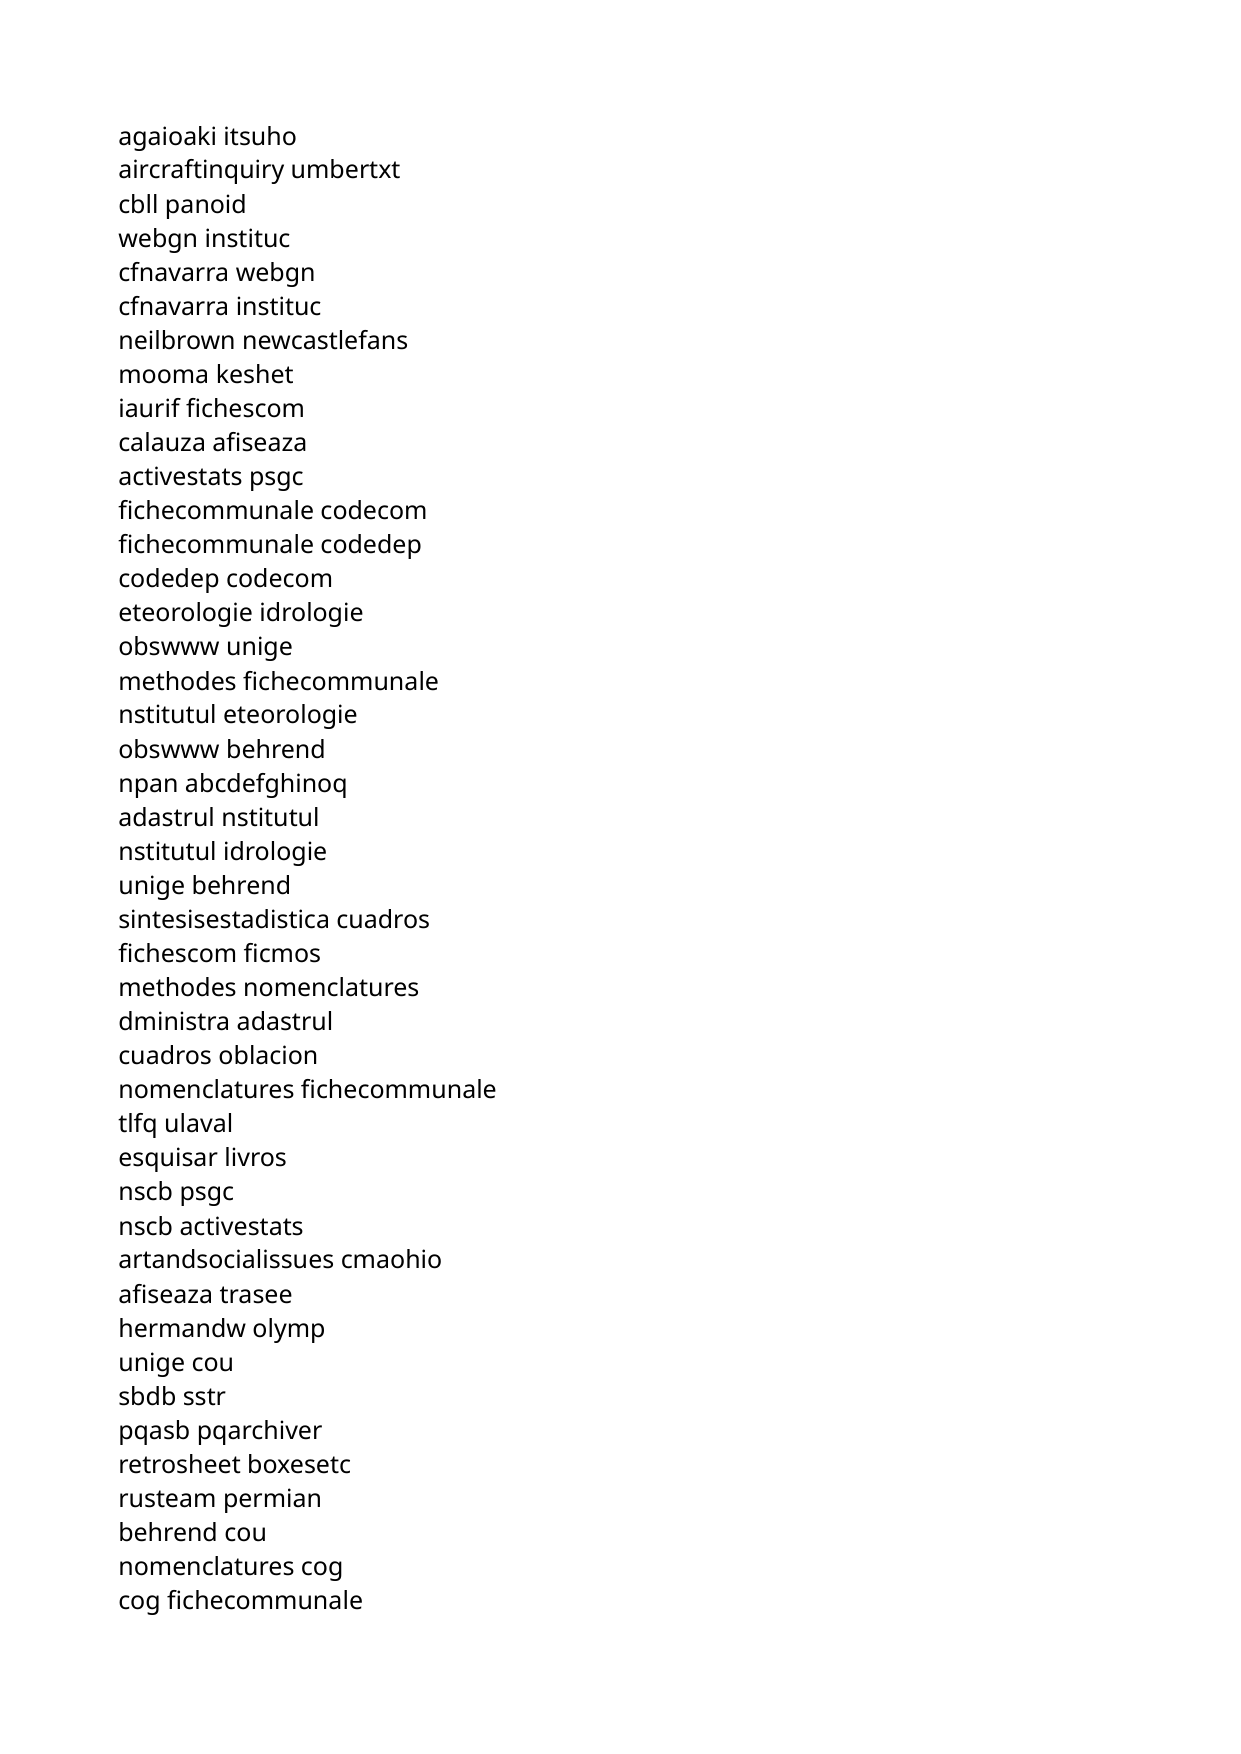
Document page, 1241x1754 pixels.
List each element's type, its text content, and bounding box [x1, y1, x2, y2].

text activestats psgc [118, 459, 1122, 493]
text methodes fichecommunale [118, 663, 1122, 697]
text afiseaza trasee [118, 1276, 1122, 1310]
text nstitutul eteorologie [118, 697, 1122, 731]
text pqasb pqarchiver [118, 1412, 1122, 1447]
text eteorologie idrologie [118, 595, 1122, 629]
text unige cou [118, 1344, 1122, 1378]
text methodes nomenclatures [118, 970, 1122, 1004]
text sbdb sstr [118, 1378, 1122, 1412]
text unige behrend [118, 867, 1122, 902]
text nscb activestats [118, 1208, 1122, 1242]
text dministra adastrul [118, 1004, 1122, 1038]
text iaurif fichescom [118, 391, 1122, 425]
text neilbrown newcastlefans [118, 322, 1122, 357]
text tlfq ulaval [118, 1106, 1122, 1140]
text obswww unige [118, 629, 1122, 663]
text esquisar livros [118, 1140, 1122, 1174]
text codedep codecom [118, 561, 1122, 595]
text fichescom ficmos [118, 936, 1122, 970]
text artandsocialissues cmaohio [118, 1242, 1122, 1276]
text nstitutul idrologie [118, 833, 1122, 867]
text cfnavarra webgn [118, 254, 1122, 288]
text cuadros oblacion [118, 1038, 1122, 1072]
text retrosheet boxesetc [118, 1447, 1122, 1481]
text aircraftinquiry umbertxt [118, 152, 1122, 186]
text cog fichecommunale [118, 1583, 1122, 1617]
text nomenclatures fichecommunale [118, 1072, 1122, 1106]
text mooma keshet [118, 357, 1122, 391]
text sintesisestadistica cuadros [118, 902, 1122, 936]
text fichecommunale codedep [118, 527, 1122, 561]
text behrend cou [118, 1515, 1122, 1549]
text rusteam permian [118, 1481, 1122, 1515]
text hermandw olymp [118, 1310, 1122, 1344]
text obswww behrend [118, 731, 1122, 765]
text adastrul nstitutul [118, 799, 1122, 833]
text webgn instituc [118, 220, 1122, 254]
text nomenclatures cog [118, 1549, 1122, 1583]
text agaioaki itsuho [118, 118, 1122, 152]
text calauza afiseaza [118, 425, 1122, 459]
text cfnavarra instituc [118, 288, 1122, 322]
text fichecommunale codecom [118, 493, 1122, 527]
text npan abcdefghinoq [118, 765, 1122, 799]
text nscb psgc [118, 1174, 1122, 1208]
text cbll panoid [118, 186, 1122, 220]
